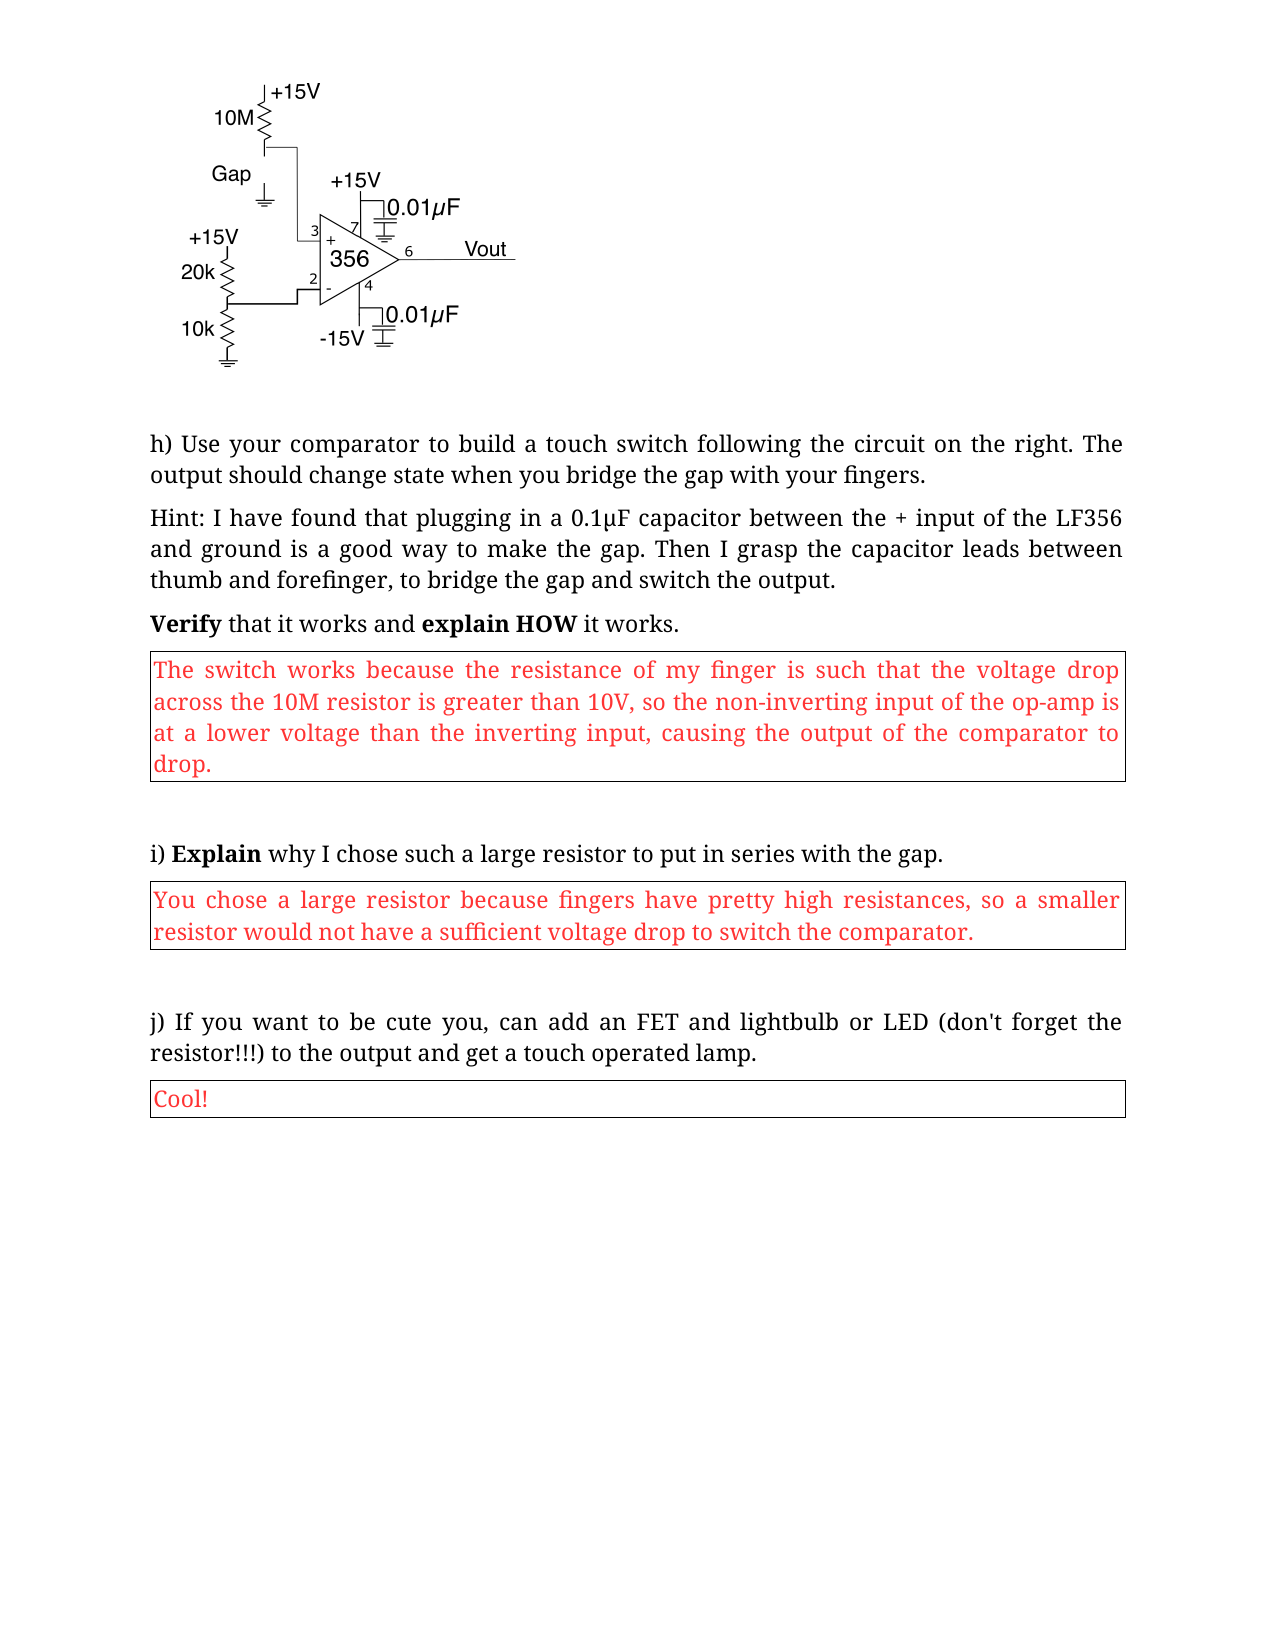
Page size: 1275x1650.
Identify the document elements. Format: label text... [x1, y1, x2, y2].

text h) Use your comparator to build a touch switch following the circuit on the right. The output should change state when you bridge the gap with your fingers. [150, 427, 1125, 489]
text You chose a large resistor because fingers have pretty high resistances, so a smaller resistor would not have a sufficient voltage drop to switch the comparator. [151, 882, 1125, 949]
text i) Explain why I chose such a large resistor to put in series with the gap. [150, 838, 1125, 869]
picture [152, 83, 563, 367]
text Cool! [151, 1081, 1125, 1117]
text Verify that it works and explain HOW it works. [150, 608, 1125, 639]
text j) If you want to be cute you, can add an FET and lightbulb or LED (don't forget the resistor!!!) to the output and get a touch operated lamp. [150, 1006, 1125, 1068]
text The switch works because the resistance of my finger is such that the voltage drop across the 10M resistor is greater than 10V, so the non-inverting input of the op-amp is at a lower voltage than the inverting input, causing the output of the comparator to drop. [151, 652, 1125, 781]
text Hint: I have found that plugging in a 0.1µF capacitor between the + input of the LF356 and ground is a good way to make the gap. Then I grasp the capacitor leads between thumb and forefinger, to bridge the gap and switch the output. [150, 502, 1125, 595]
